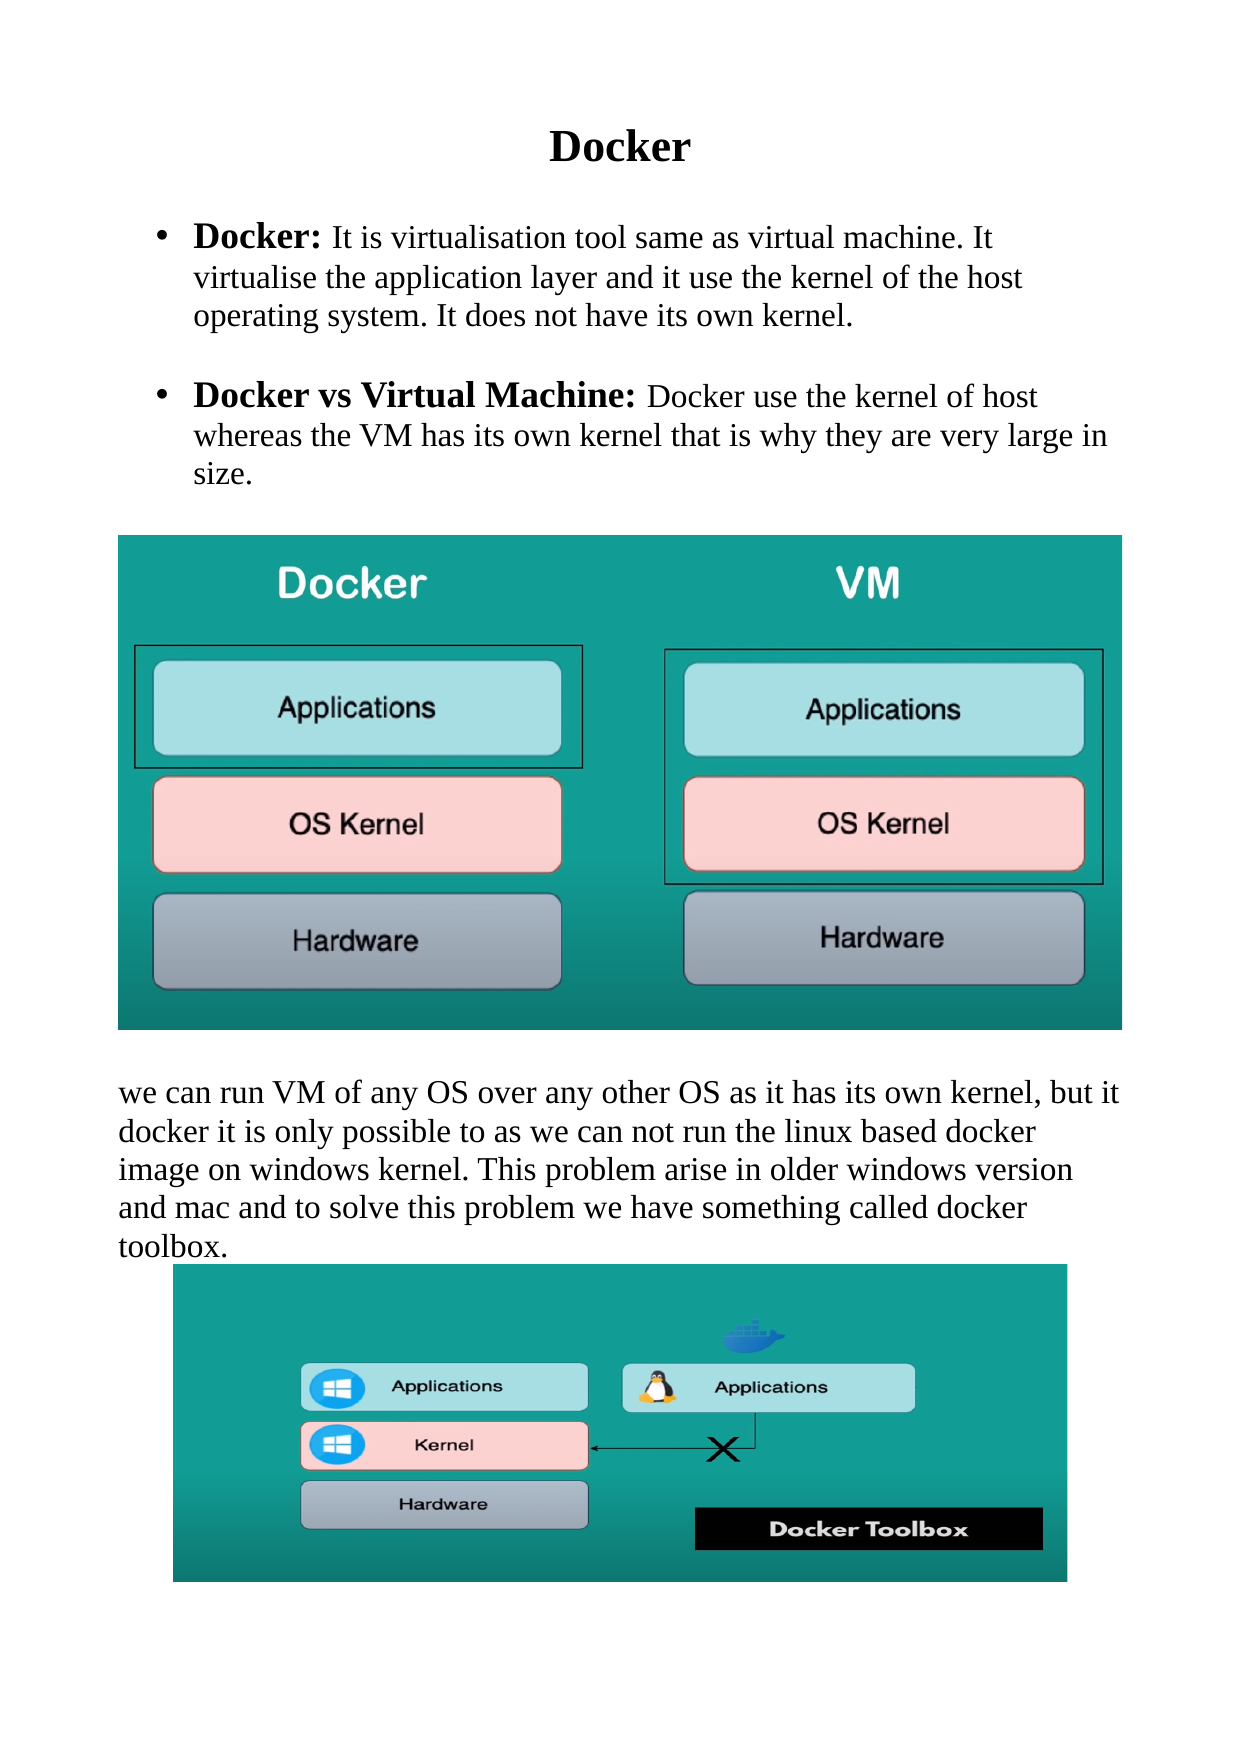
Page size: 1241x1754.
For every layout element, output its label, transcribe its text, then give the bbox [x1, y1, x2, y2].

picture [118, 535, 1123, 1030]
text we can run VM of any OS over any other OS as it has its own kernel, but it docker it is only possible to as we can not run the linux based docker image on windows kernel. This problem arise in older windows version and mac and to solve this problem we have something called docker toolbox. [118, 1073, 1122, 1264]
picture [173, 1264, 1068, 1582]
text Docker [118, 118, 1122, 171]
list Docker vs Virtual Machine: Docker use the kernel of host whereas the VM has its own kernel that is why they are very large in size. [156, 372, 1122, 492]
list Docker: It is virtualisation tool same as virtual machine. It virtualise the application layer and it use the kernel of the host operating system. It does not have its own kernel. [156, 214, 1122, 334]
